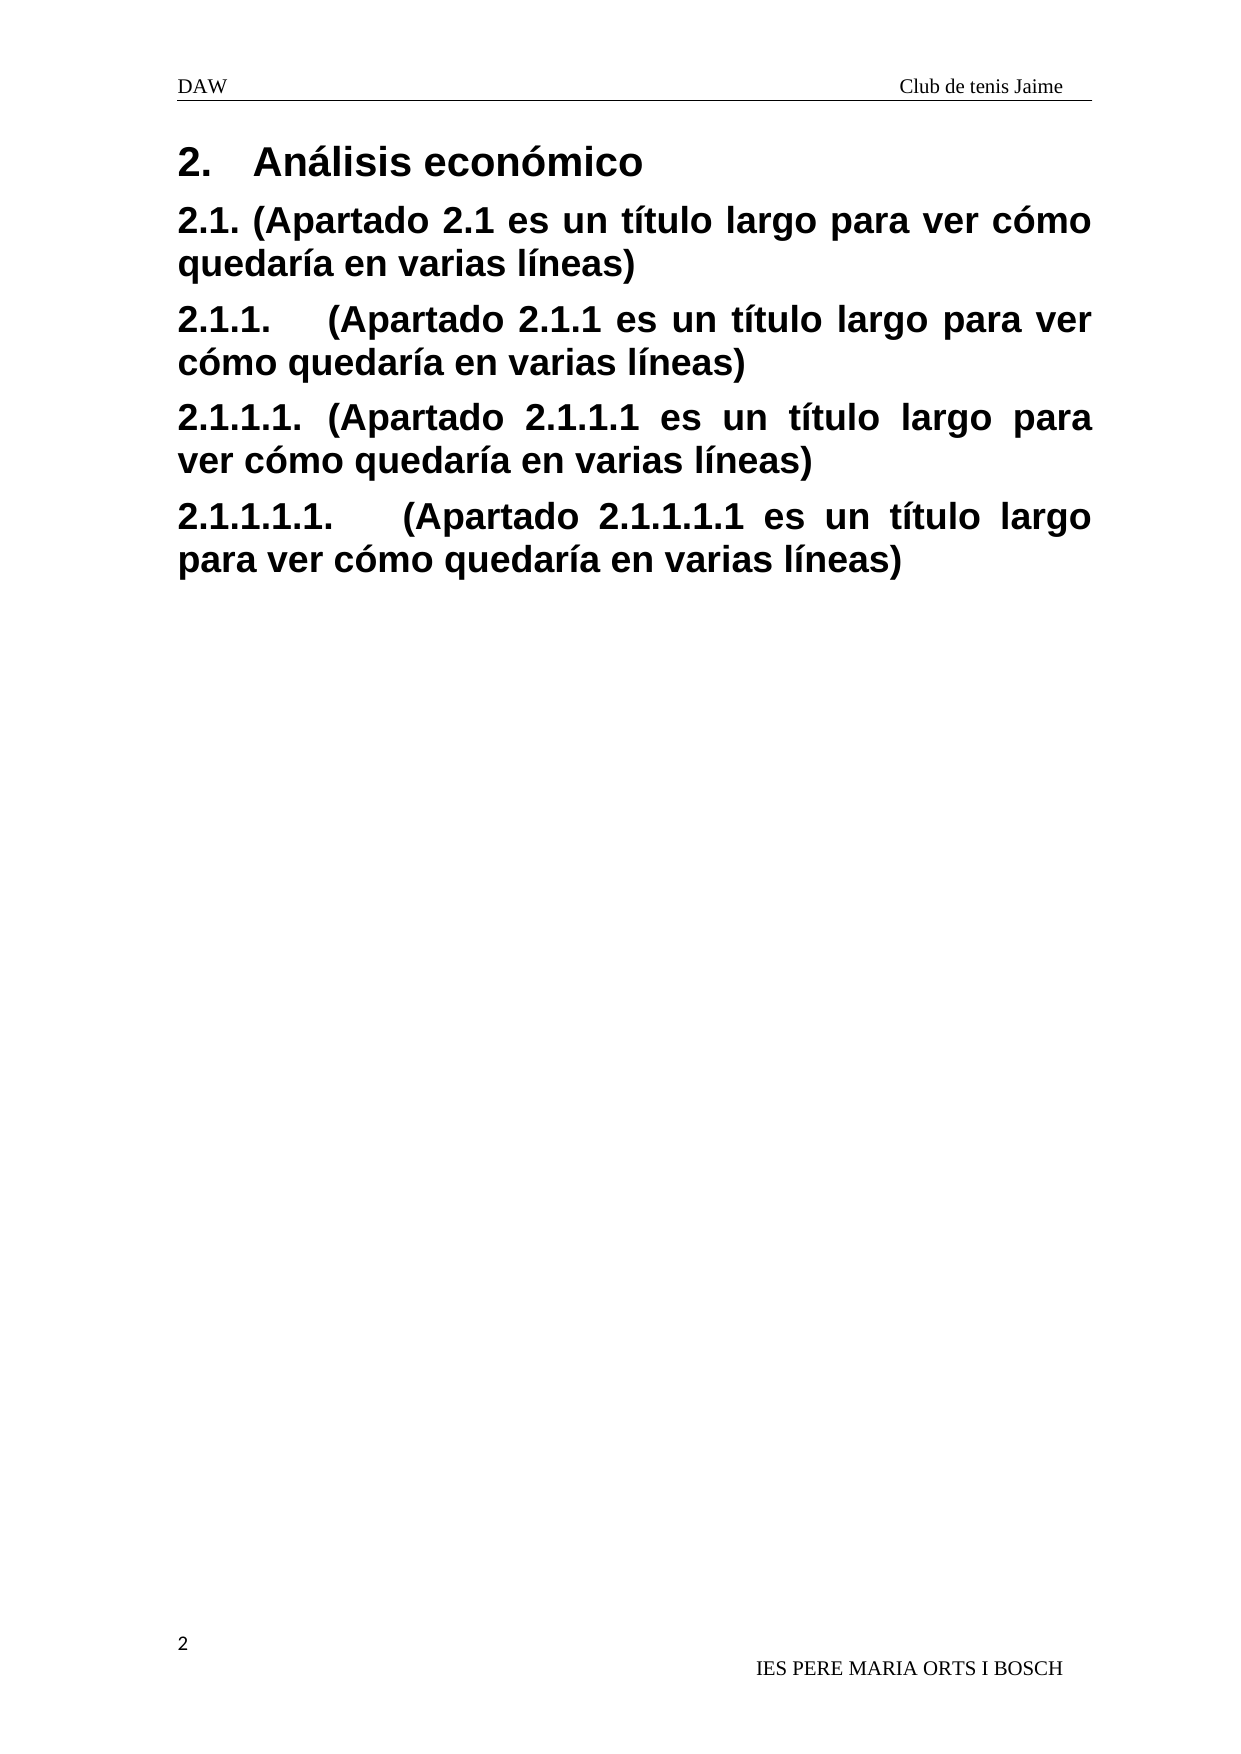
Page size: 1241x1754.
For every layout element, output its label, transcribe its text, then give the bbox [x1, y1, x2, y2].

list (Apartado 2.1 es un título largo para ver cómo quedaría en varias líneas) [177, 198, 1092, 284]
list (Apartado 2.1.1 es un título largo para ver cómo quedaría en varias líneas) [177, 297, 1092, 383]
list (Apartado 2.1.1.1 es un título largo para ver cómo quedaría en varias líneas) [177, 396, 1092, 482]
list Análisis económico [177, 138, 1092, 186]
list (Apartado 2.1.1.1.1 es un título largo para ver cómo quedaría en varias líneas) [177, 494, 1092, 581]
